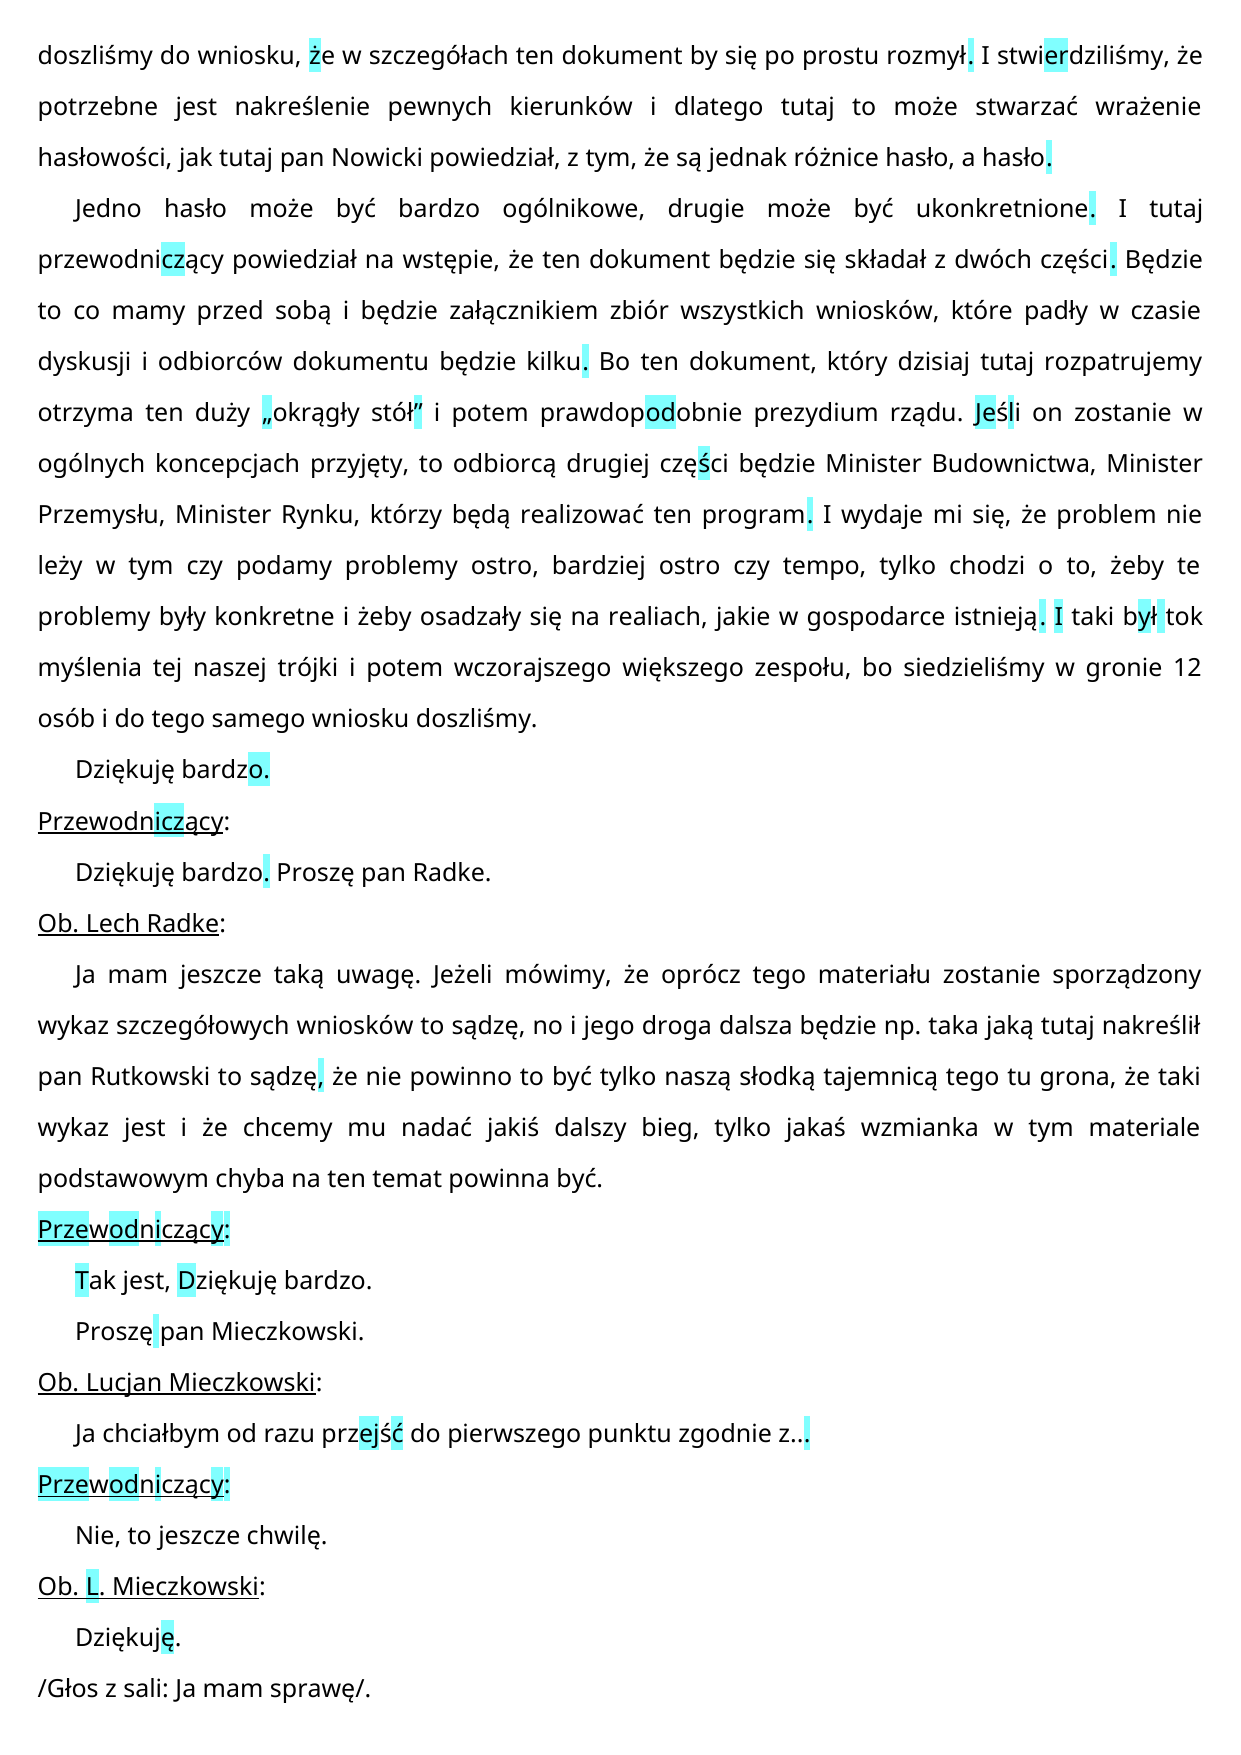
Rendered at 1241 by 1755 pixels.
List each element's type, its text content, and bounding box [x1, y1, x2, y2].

text Przewodniczący: [37, 1467, 1203, 1501]
text Przewodniczący: [37, 803, 1203, 837]
text Przewodniczący: [37, 1211, 1203, 1246]
text Ob. Lucjan Mieczkowski: [37, 1364, 1203, 1399]
text Proszę pan Mieczkowski. [37, 1313, 1203, 1348]
text Dziękuję. [37, 1620, 1203, 1654]
text Ob. Lech Radke: [37, 905, 1203, 939]
text Tak jest, Dziękuję bardzo. [37, 1262, 1203, 1297]
text Dziękuję bardzo. Proszę pan Radke. [37, 854, 1203, 888]
text Ob. L. Mieczkowski: [37, 1569, 1203, 1603]
text Nie, to jeszcze chwilę. [37, 1518, 1203, 1552]
text Jedno hasło może być bardzo ogólnikowe, drugie może być ukonkretnione. I tutaj przewodniczący powiedział na wstępie, że ten dokument będzie się składał z dwóch części. Będzie to co mamy przed sobą i będzie załącznikiem zbiór wszystkich wniosków, które padły w czasie dyskusji i odbiorców dokumentu będzie kilku. Bo ten dokument, który dzisiaj tutaj rozpatrujemy otrzyma ten duży „okrągły stół” i potem prawdopodobnie prezydium rządu. Jeśli on zostanie w ogólnych koncepcjach przyjęty, to odbiorcą drugiej części będzie Minister Budownictwa, Minister Przemysłu, Minister Rynku, którzy będą realizować ten program. I wydaje mi się, że problem nie leży w tym czy podamy problemy ostro, bardziej ostro czy tempo, tylko chodzi o to, żeby te problemy były konkretne i żeby osadzały się na realiach, jakie w gospodarce istnieją. I taki był tok myślenia tej naszej trójki i potem wczorajszego większego zespołu, bo siedzieliśmy w gronie 12 osób i do tego samego wniosku doszliśmy. [37, 191, 1203, 735]
text doszliśmy do wniosku, że w szczegółach ten dokument by się po prostu rozmył. I stwierdziliśmy, że potrzebne jest nakreślenie pewnych kierunków i dlatego tutaj to może stwarzać wrażenie hasłowości, jak tutaj pan Nowicki powiedział, z tym, że są jednak różnice hasło, a hasło. [37, 37, 1203, 174]
text Ja mam jeszcze taką uwagę. Jeżeli mówimy, że oprócz tego materiału zostanie sporządzony wykaz szczegółowych wniosków to sądzę, no i jego droga dalsza będzie np. taka jaką tutaj nakreślił pan Rutkowski to sądzę, że nie powinno to być tylko naszą słodką tajemnicą tego tu grona, że taki wykaz jest i że chcemy mu nadać jakiś dalszy bieg, tylko jakaś wzmianka w tym materiale podstawowym chyba na ten temat powinna być. [37, 956, 1203, 1194]
text Dziękuję bardzo. [37, 752, 1203, 786]
text Ja chciałbym od razu przejść do pierwszego punktu zgodnie z... [37, 1416, 1203, 1450]
text /Głos z sali: Ja mam sprawę/. [37, 1671, 1203, 1705]
